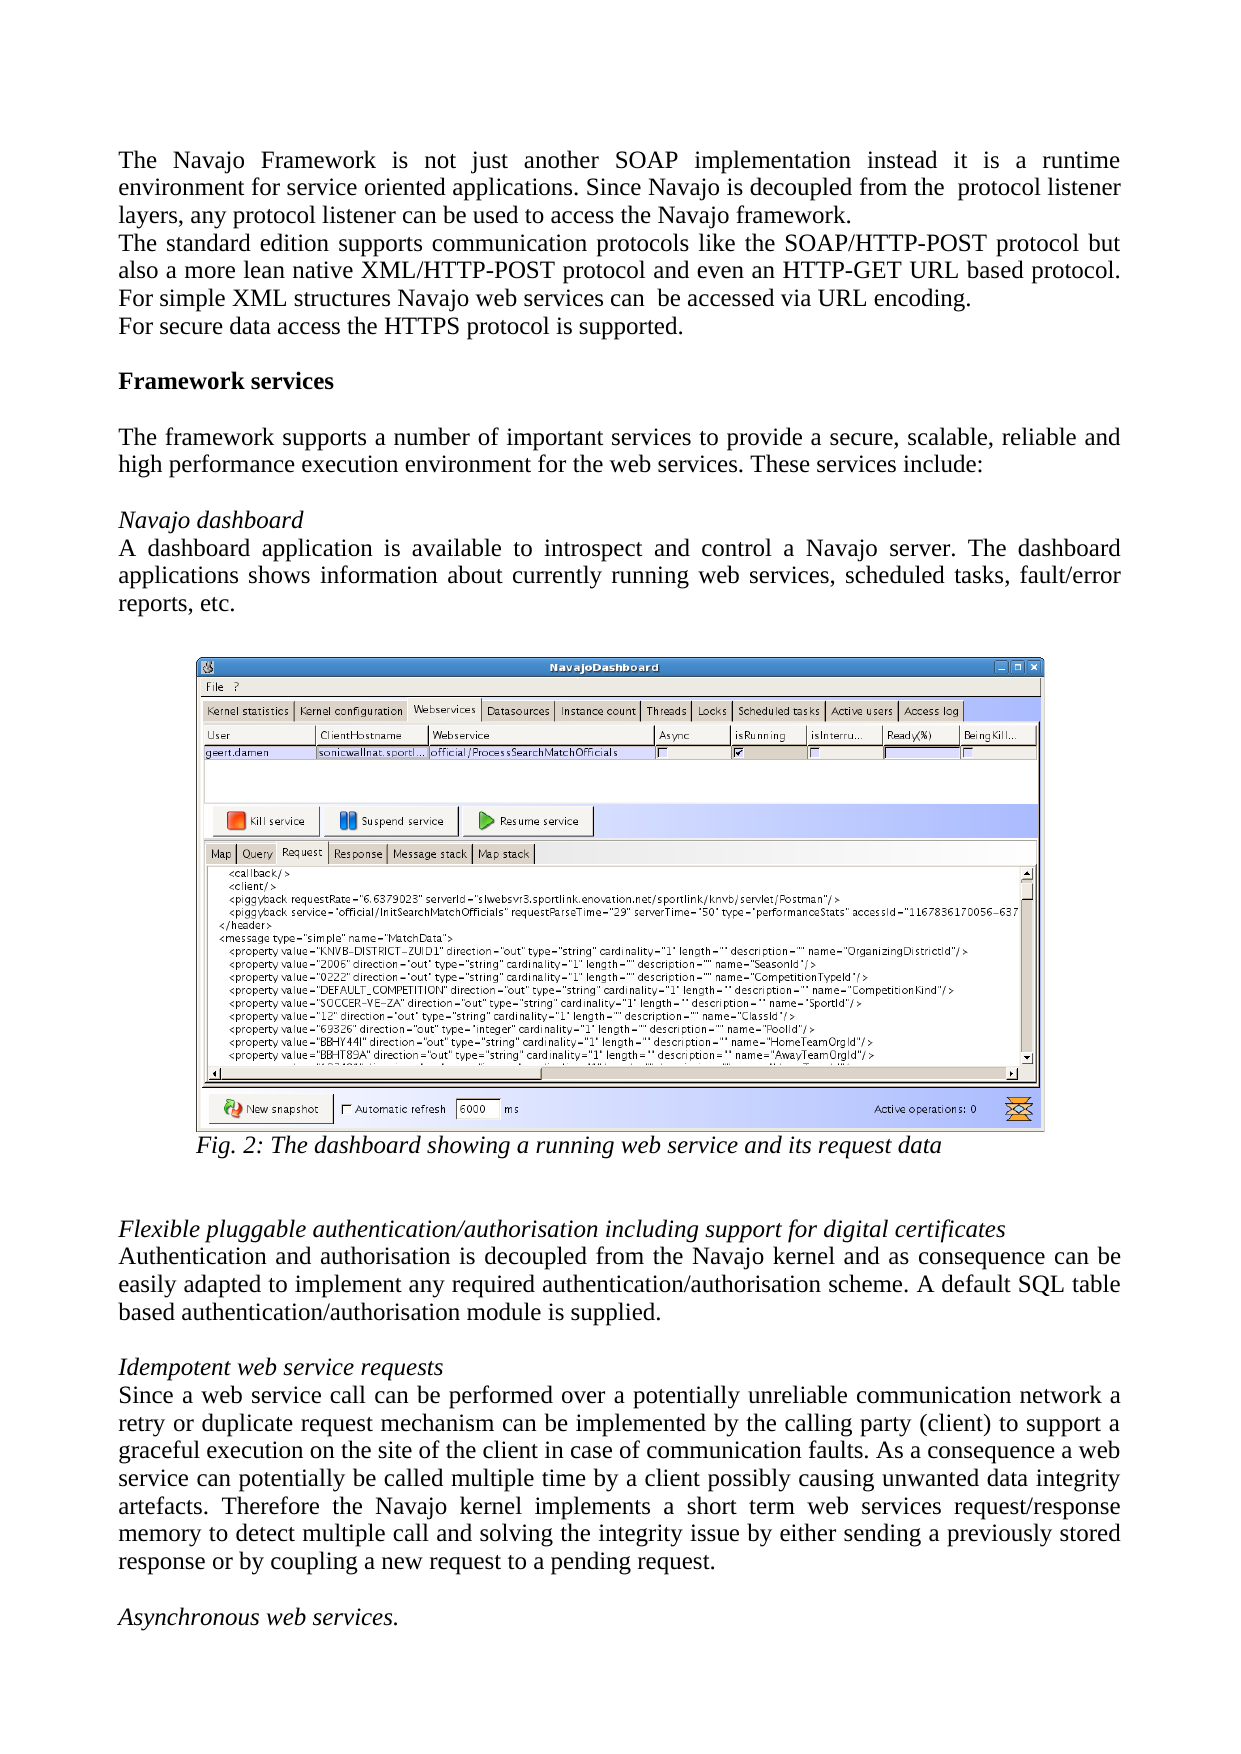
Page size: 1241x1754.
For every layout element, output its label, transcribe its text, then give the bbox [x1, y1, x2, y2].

text Fig. 2: The dashboard showing a running web service and its request data [196, 1132, 1044, 1159]
text The standard edition supports communication protocols like the SOAP/HTTP-POST protocol but also a more lean native XML/HTTP-POST protocol and even an HTTP-GET URL based protocol. For simple XML structures Navajo web services can be accessed via URL encoding. [118, 229, 1122, 312]
text A dashboard application is available to introspect and control a Navajo server. The dashboard applications shows information about currently running web services, scheduled tasks, fault/error reports, etc. [118, 534, 1122, 617]
text Flexible pluggable authentication/authorisation including support for digital certificates [118, 1215, 1122, 1242]
text Navajo dashboard [118, 506, 1122, 534]
text The framework supports a number of important services to provide a secure, scalable, reliable and high performance execution environment for the web services. These services include: [118, 423, 1122, 478]
text Asynchronous web services. [118, 1603, 1122, 1630]
text The Navajo Framework is not just another SOAP implementation instead it is a runtime environment for service oriented applications. Since Navajo is decoupled from the protocol listener layers, any protocol listener can be used to access the Navajo framework. [118, 146, 1122, 229]
text Authentication and authorisation is decoupled from the Navajo kernel and as consequence can be easily adapted to implement any required authentication/authorisation scheme. A default SQL table based authentication/authorisation module is supplied. [118, 1242, 1122, 1326]
picture [196, 657, 1045, 1132]
text Since a web service call can be performed over a potentially unreliable communication network a retry or duplicate request mechanism can be implemented by the calling party (client) to support a graceful execution on the site of the client in case of communication faults. As a consequence a web service can potentially be called multiple time by a client possibly causing unwanted data integrity artefacts. Therefore the Navajo kernel implements a short term web services request/response memory to detect multiple call and solving the integrity issue by either sending a previously stored response or by coupling a new request to a pending request. [118, 1381, 1122, 1575]
text For secure data access the HTTPS protocol is supported. [118, 312, 1122, 340]
text Framework services [118, 367, 1122, 395]
text Idempotent web service requests [118, 1353, 1122, 1381]
